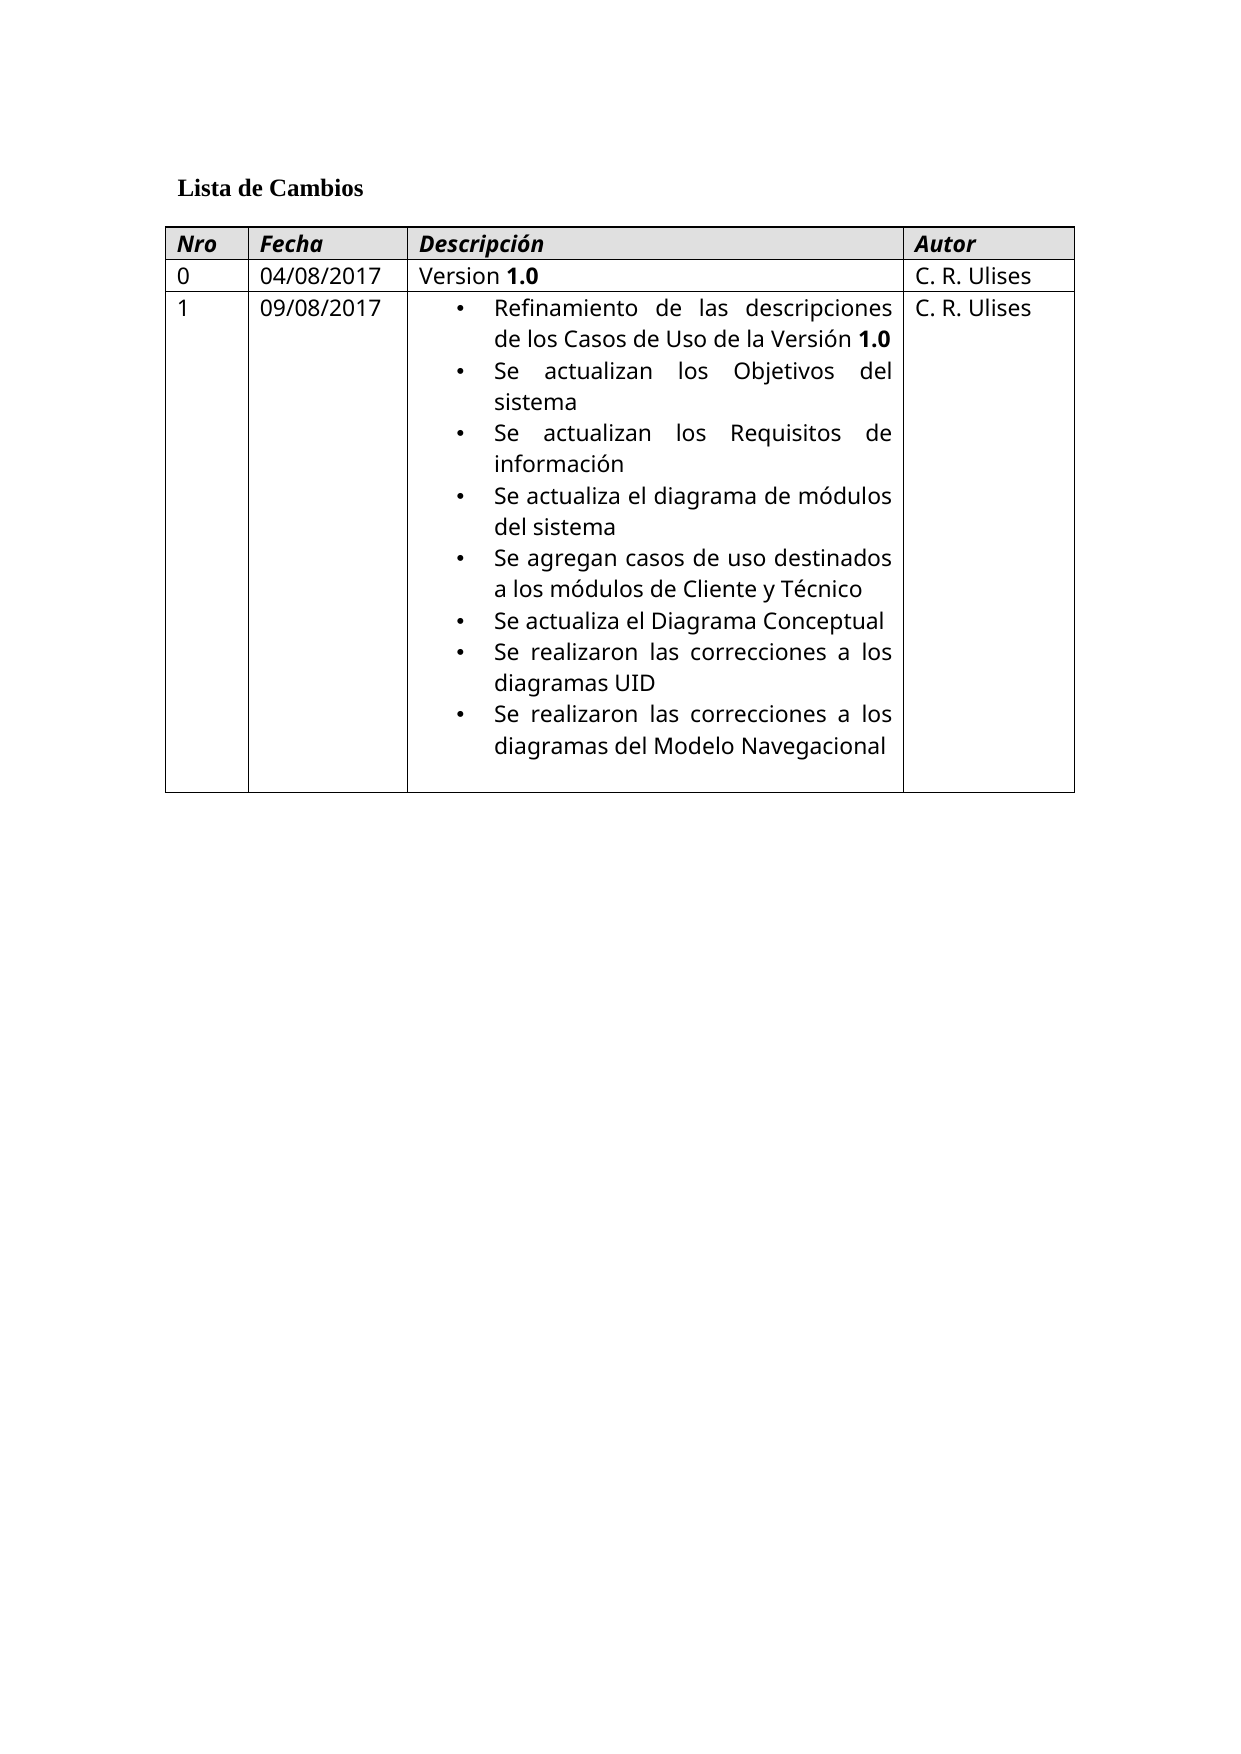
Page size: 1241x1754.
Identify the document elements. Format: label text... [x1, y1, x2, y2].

text Lista de Cambios [177, 173, 1063, 201]
table_cell 09/08/2017 [249, 292, 407, 792]
table_cell 0 [166, 260, 248, 291]
table_cell C. R. Ulises [904, 292, 1074, 792]
table_header Autor [904, 228, 1074, 259]
table_header Nro [166, 228, 248, 259]
table_cell Refinamiento de las descripciones de los Casos de Uso de la Versión 1.0 Se actualizan los Objetivos del sistema Se actualizan los Requisitos de información Se actualiza el diagrama de módulos del sistema Se agregan casos de uso destinados a los módulos de Cliente y Técnico Se actualiza el Diagrama Conceptual Se realizaron las correcciones a los diagramas UID Se realizaron las correcciones a los diagramas del Modelo Navegacional [408, 292, 903, 792]
table_cell Version 1.0 [408, 260, 903, 291]
table_cell C. R. Ulises [904, 260, 1074, 291]
table_cell 1 [166, 292, 248, 792]
table_cell 04/08/2017 [249, 260, 407, 291]
table_header Descripción [408, 228, 903, 259]
table_header Fecha [249, 228, 407, 259]
